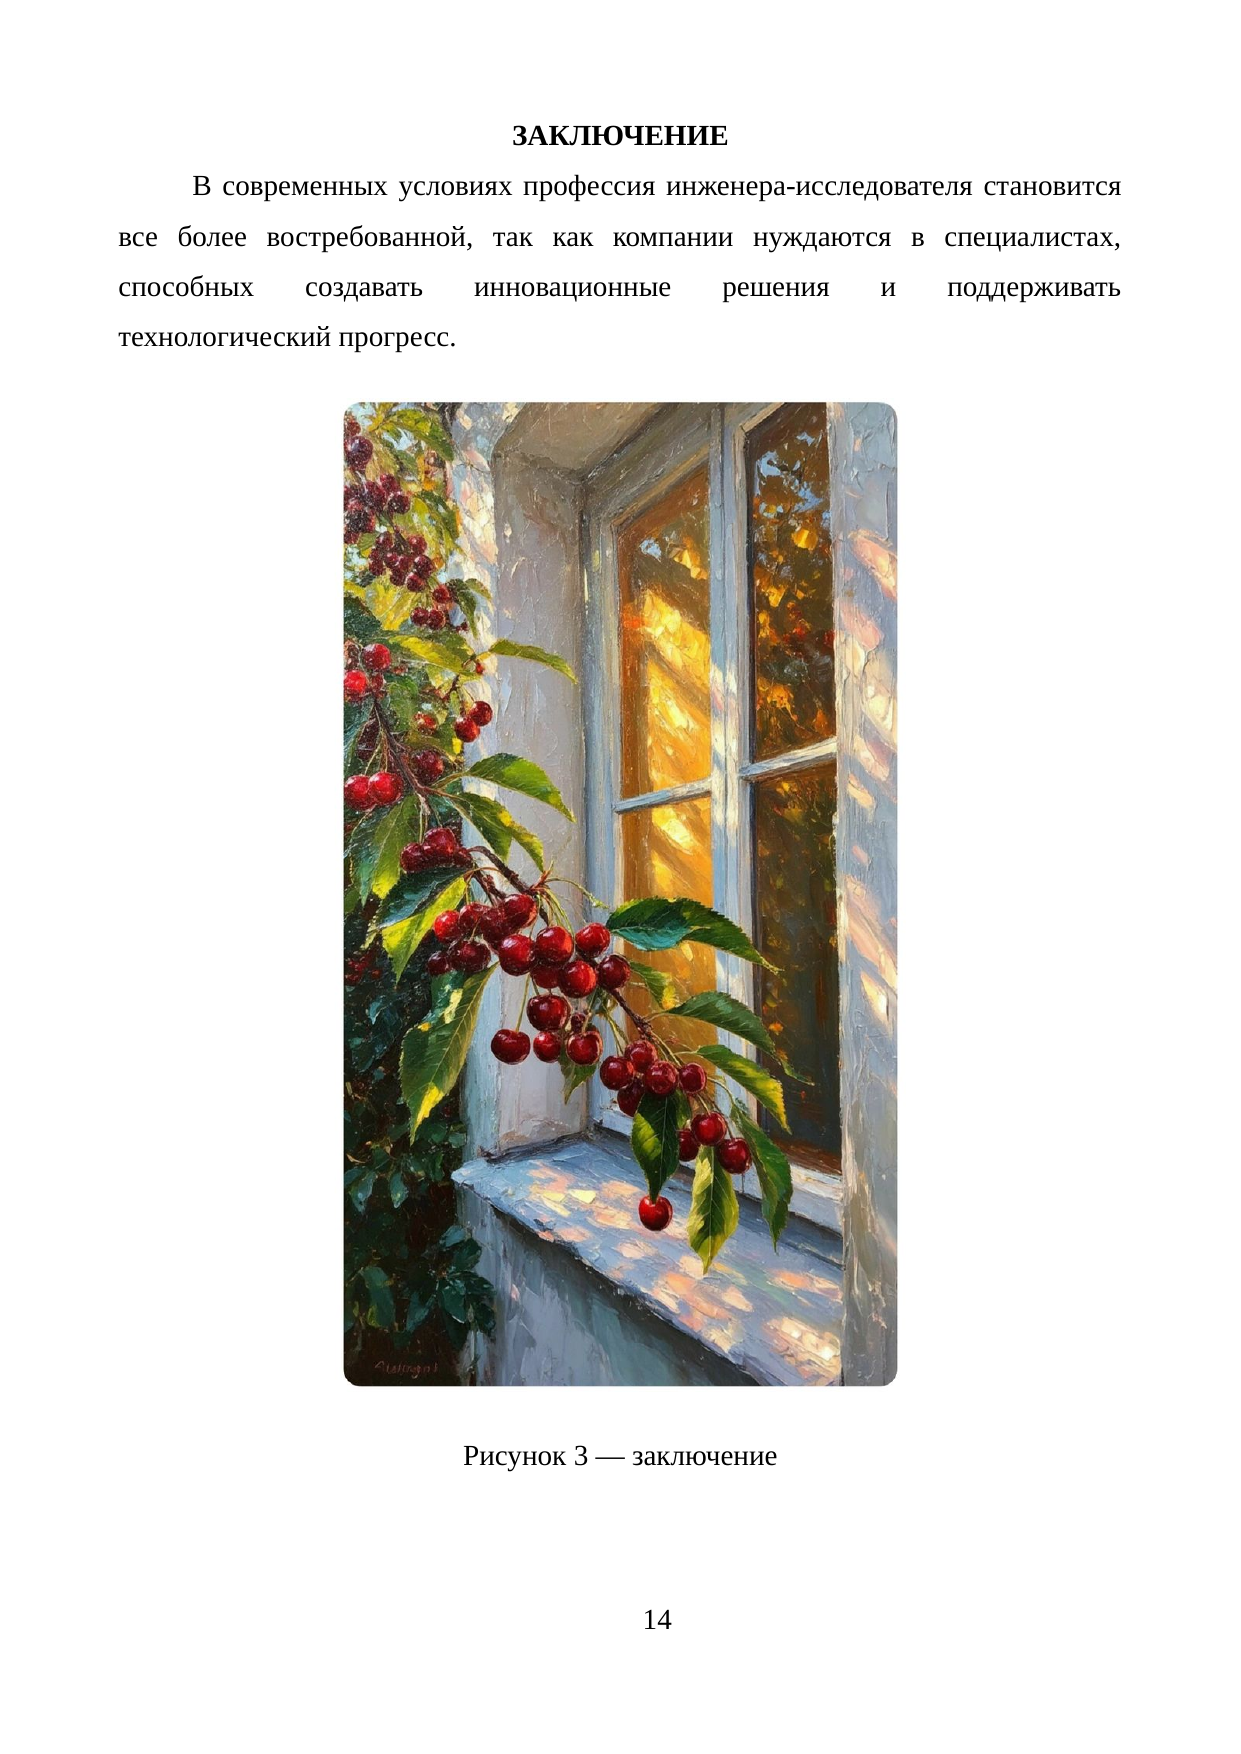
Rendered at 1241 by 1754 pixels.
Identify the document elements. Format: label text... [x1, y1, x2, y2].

picture [334, 398, 906, 1392]
subtitle ЗАКЛЮЧЕНИЕ [118, 118, 1122, 152]
text Рисунок 3 — заключение [118, 1438, 1122, 1471]
text В современных условиях профессия инженера-исследователя становится все более востребованной, так как компании нуждаются в специалистах, способных создавать инновационные решения и поддерживать технологический прогресс. [118, 168, 1122, 353]
